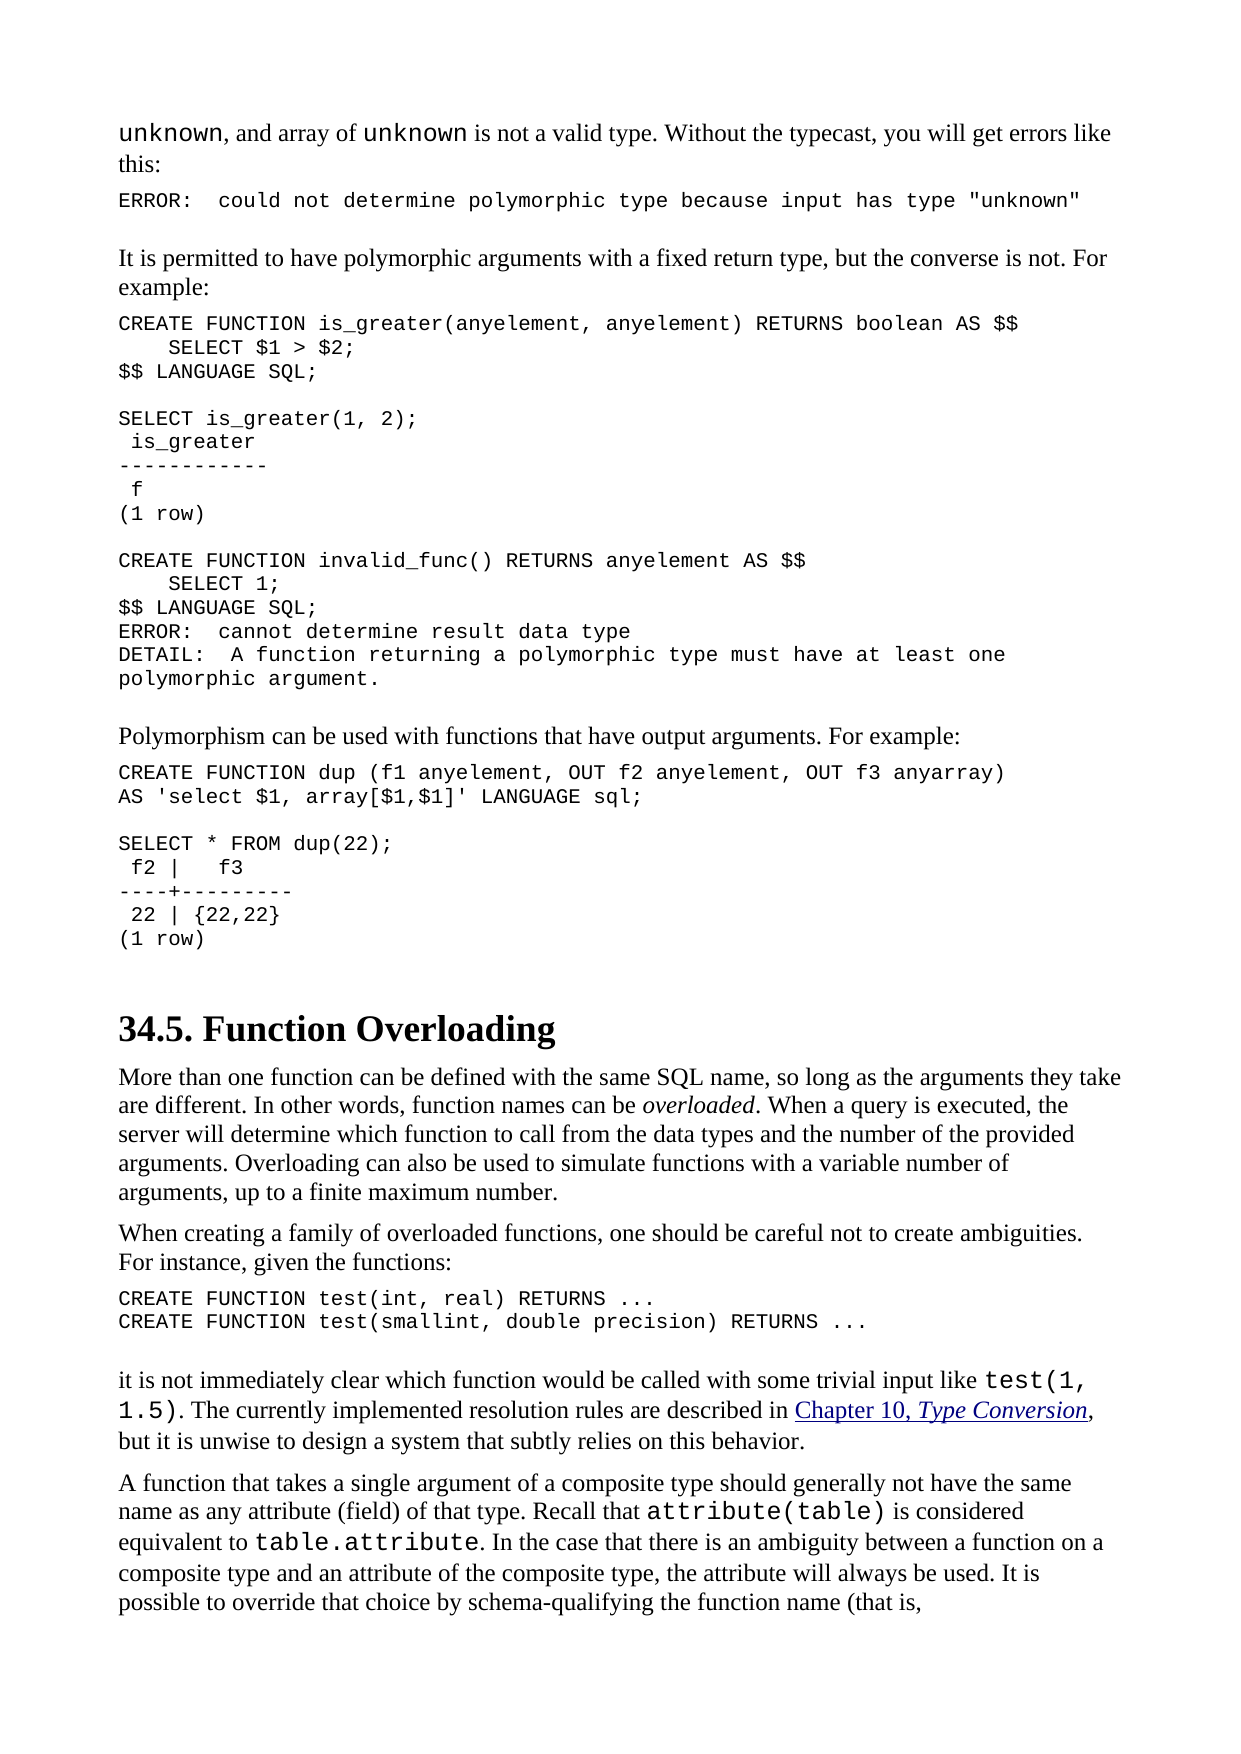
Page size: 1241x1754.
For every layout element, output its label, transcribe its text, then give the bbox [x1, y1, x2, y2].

text It is permitted to have polymorphic arguments with a fixed return type, but the converse is not. For example: [118, 243, 1122, 301]
text CREATE FUNCTION test(smallint, double precision) RETURNS ... [118, 1312, 1122, 1335]
subtitle 34.5. Function Overloading [118, 1006, 1122, 1049]
text ERROR: could not determine polymorphic type because input has type "unknown" [118, 190, 1122, 214]
text f [118, 479, 1122, 502]
text SELECT 1; [118, 573, 1122, 597]
text CREATE FUNCTION is_greater(anyelement, anyelement) RETURNS boolean AS $$ [118, 313, 1122, 337]
text $$ LANGUAGE SQL; [118, 597, 1122, 621]
text AS 'select $1, array[$1,$1]' LANGUAGE sql; [118, 786, 1122, 810]
text When creating a family of overloaded functions, one should be careful not to create ambiguities. For instance, given the functions: [118, 1218, 1122, 1275]
text is_greater [118, 432, 1122, 455]
text Polymorphism can be used with functions that have output arguments. For example: [118, 721, 1122, 750]
text DETAIL: A function returning a polymorphic type must have at least one polymorphic argument. [118, 644, 1122, 692]
text SELECT is_greater(1, 2); [118, 408, 1122, 432]
text ----+--------- [118, 881, 1122, 904]
text SELECT $1 > $2; [118, 337, 1122, 361]
text (1 row) [118, 502, 1122, 526]
text CREATE FUNCTION invalid_func() RETURNS anyelement AS $$ [118, 550, 1122, 573]
text (1 row) [118, 928, 1122, 952]
text CREATE FUNCTION test(int, real) RETURNS ... [118, 1288, 1122, 1312]
text SELECT * FROM dup(22); [118, 833, 1122, 857]
text f2 | f3 [118, 857, 1122, 881]
text A function that takes a single argument of a composite type should generally not have the same name as any attribute (field) of that type. Recall that attribute(table) is considered equivalent to table.attribute. In the case that there is an ambiguity between a function on a composite type and an attribute of the composite type, the attribute will always be used. It is possible to override that choice by schema-qualifying the function name (that is, [118, 1468, 1122, 1616]
text ------------ [118, 455, 1122, 479]
text 22 | {22,22} [118, 904, 1122, 928]
text it is not immediately clear which function would be called with some trivial input like test(1, 1.5). The currently implemented resolution rules are described in Chapter 10, Type Conversion, but it is unwise to design a system that subtly relies on this behavior. [118, 1365, 1122, 1455]
text unknown, and array of unknown is not a valid type. Without the typecast, you will get errors like this: [118, 118, 1122, 178]
text $$ LANGUAGE SQL; [118, 361, 1122, 384]
text ERROR: cannot determine result data type [118, 621, 1122, 644]
text CREATE FUNCTION dup (f1 anyelement, OUT f2 anyelement, OUT f3 anyarray) [118, 762, 1122, 786]
text More than one function can be defined with the same SQL name, so long as the arguments they take are different. In other words, function names can be overloaded. When a query is executed, the server will determine which function to call from the data types and the number of the provided arguments. Overloading can also be used to simulate functions with a variable number of arguments, up to a finite maximum number. [118, 1062, 1122, 1205]
